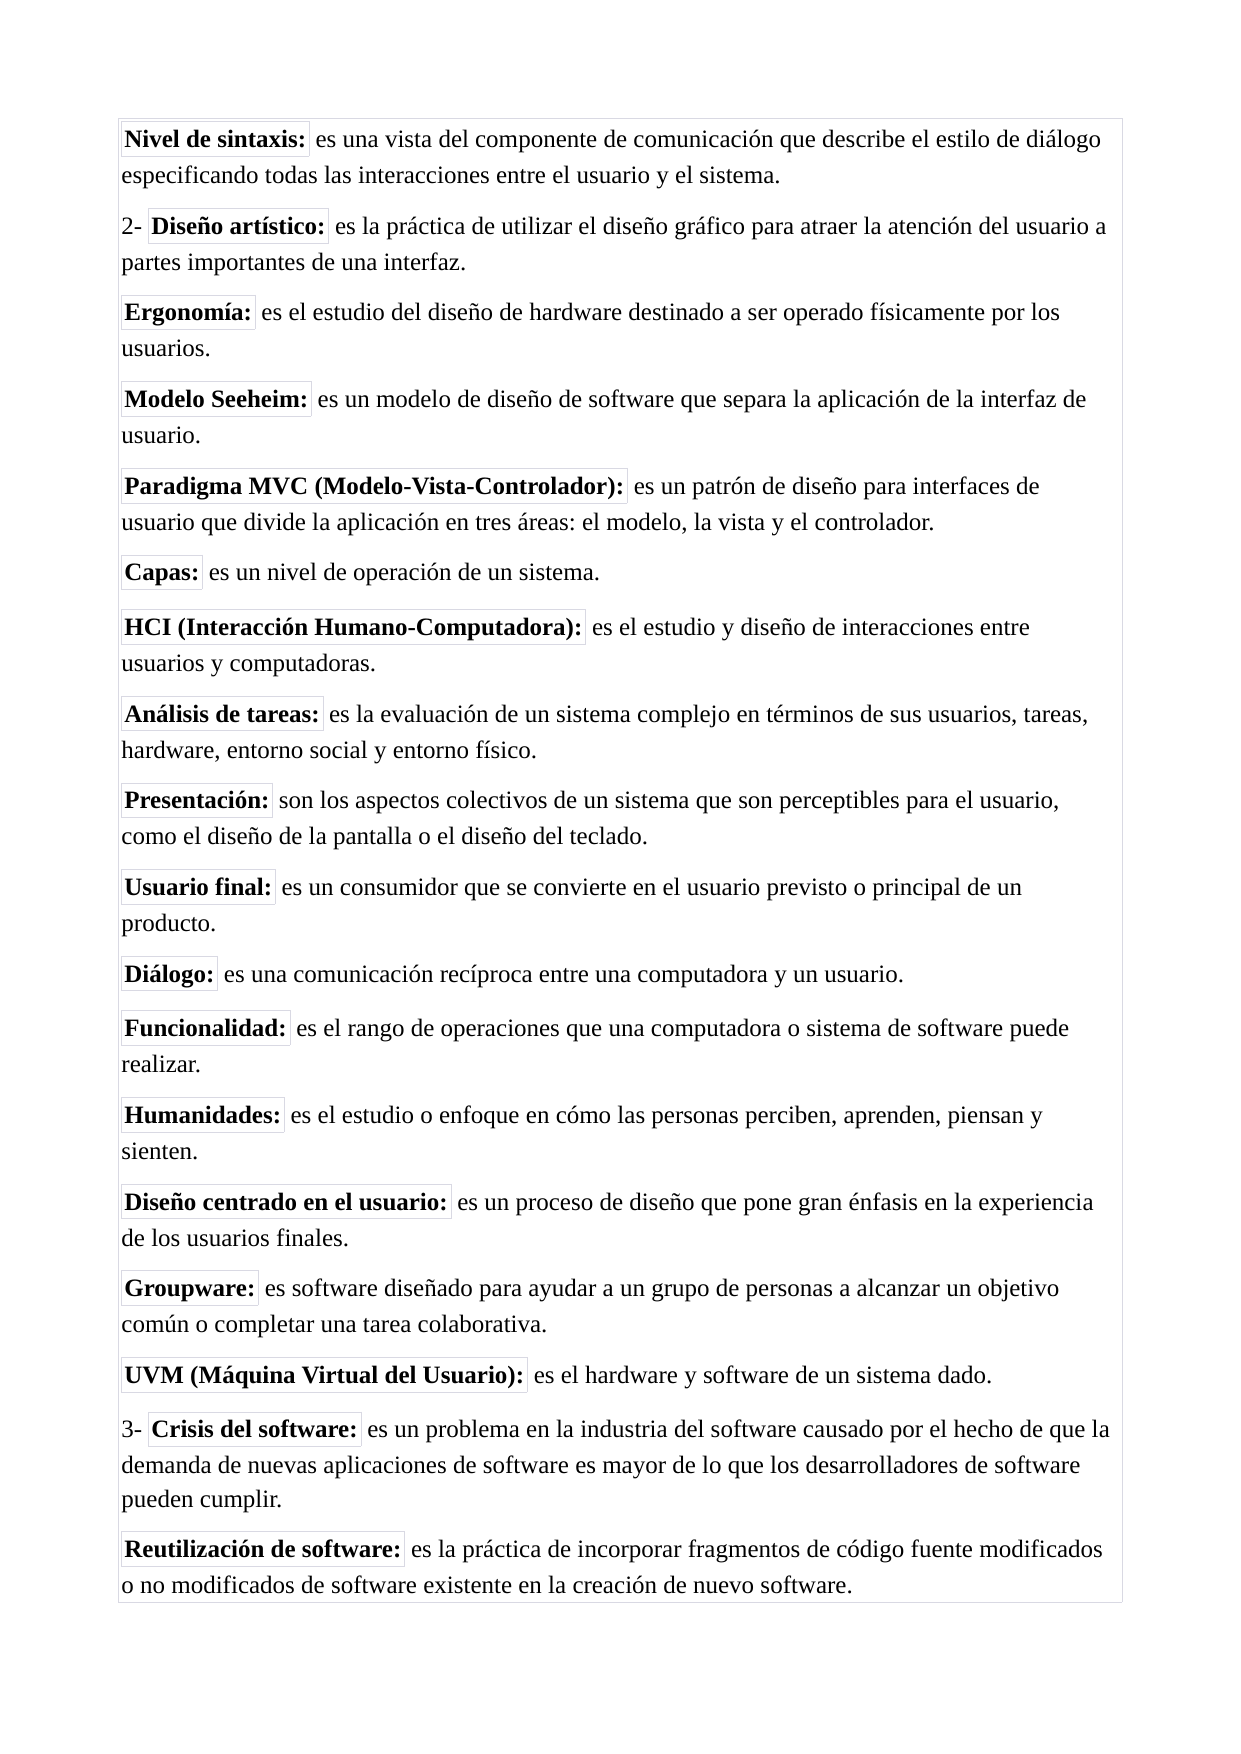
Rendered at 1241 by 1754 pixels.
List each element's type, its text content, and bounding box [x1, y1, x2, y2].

text Presentación: son los aspectos colectivos de un sistema que son perceptibles para el usuario, como el diseño de la pantalla o el diseño del teclado. [119, 779, 1122, 850]
text Diseño centrado en el usuario: es un proceso de diseño que pone gran énfasis en la experiencia de los usuarios finales. [119, 1181, 1122, 1251]
text Capas: es un nivel de operación de un sistema. [119, 551, 1122, 589]
text Funcionalidad: es el rango de operaciones que una computadora o sistema de software puede realizar. [119, 1007, 1122, 1078]
text Reutilización de software: es la práctica de incorporar fragmentos de código fuente modificados o no modificados de software existente en la creación de nuevo software. [119, 1528, 1122, 1602]
text HCI (Interacción Humano-Computadora): es el estudio y diseño de interacciones entre usuarios y computadoras. [119, 606, 1122, 677]
text 2- Diseño artístico: es la práctica de utilizar el diseño gráfico para atraer la atención del usuario a partes importantes de una interfaz. [119, 205, 1122, 276]
text 3- Crisis del software: es un problema en la industria del software causado por el hecho de que la demanda de nuevas aplicaciones de software es mayor de lo que los desarrolladores de software pueden cumplir. [119, 1408, 1122, 1512]
text Diálogo: es una comunicación recíproca entre una computadora y un usuario. [119, 953, 1122, 991]
text Usuario final: es un consumidor que se convierte en el usuario previsto o principal de un producto. [119, 866, 1122, 937]
text UVM (Máquina Virtual del Usuario): es el hardware y software de un sistema dado. [119, 1354, 1122, 1392]
text Groupware: es software diseñado para ayudar a un grupo de personas a alcanzar un objetivo común o completar una tarea colaborativa. [119, 1267, 1122, 1338]
text Humanidades: es el estudio o enfoque en cómo las personas perciben, aprenden, piensan y sienten. [119, 1094, 1122, 1165]
text Ergonomía: es el estudio del diseño de hardware destinado a ser operado físicamente por los usuarios. [119, 291, 1122, 362]
text Modelo Seeheim: es un modelo de diseño de software que separa la aplicación de la interfaz de usuario. [119, 378, 1122, 449]
text Análisis de tareas: es la evaluación de un sistema complejo en términos de sus usuarios, tareas, hardware, entorno social y entorno físico. [119, 693, 1122, 763]
text Nivel de sintaxis: es una vista del componente de comunicación que describe el estilo de diálogo especificando todas las interacciones entre el usuario y el sistema. [119, 119, 1122, 189]
text Paradigma MVC (Modelo-Vista-Controlador): es un patrón de diseño para interfaces de usuario que divide la aplicación en tres áreas: el modelo, la vista y el controlador. [119, 465, 1122, 536]
